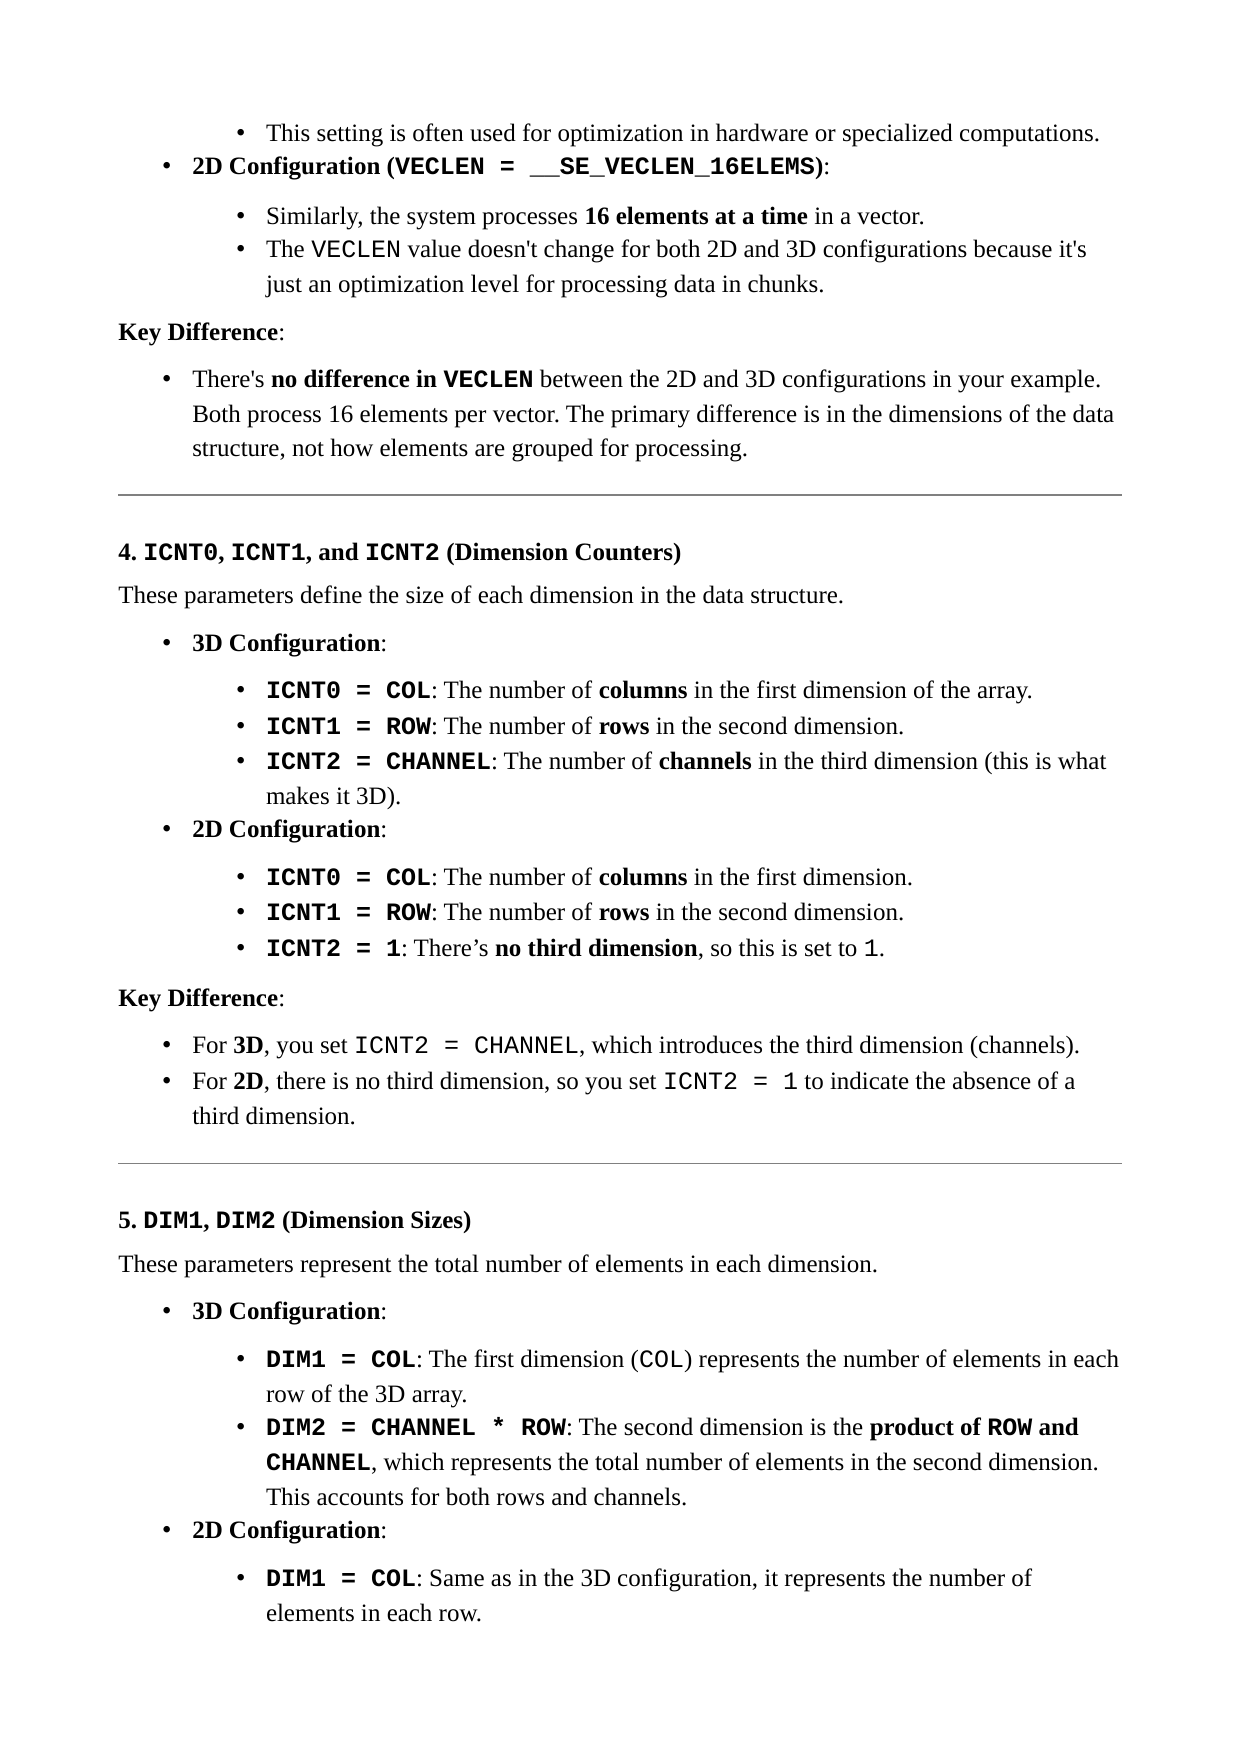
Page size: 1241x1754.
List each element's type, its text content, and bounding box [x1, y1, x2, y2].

subtitle 4. ICNT0, ICNT1, and ICNT2 (Dimension Counters) [118, 537, 1122, 568]
list ICNT0 = COL: The number of columns in the first dimension of the array. [236, 676, 1122, 706]
list 2D Configuration: [162, 1515, 1122, 1544]
list ICNT1 = ROW: The number of rows in the second dimension. [236, 897, 1122, 928]
list For 3D, you set ICNT2 = CHANNEL, which introduces the third dimension (channels). [162, 1031, 1122, 1061]
list 3D Configuration: [162, 628, 1122, 657]
list ICNT1 = ROW: The number of rows in the second dimension. [236, 711, 1122, 742]
list Similarly, the system processes 16 elements at a time in a vector. [236, 201, 1122, 230]
list There's no difference in VECLEN between the 2D and 3D configurations in your example. Both process 16 elements per vector. The primary difference is in the dimensions of the data structure, not how elements are grouped for processing. [162, 364, 1122, 461]
list ICNT0 = COL: The number of columns in the first dimension. [236, 862, 1122, 893]
subtitle 5. DIM1, DIM2 (Dimension Sizes) [118, 1205, 1122, 1236]
text Key Difference: [118, 317, 1122, 346]
text These parameters represent the total number of elements in each dimension. [118, 1249, 1122, 1277]
list The VECLEN value doesn't change for both 2D and 3D configurations because it's just an optimization level for processing data in chunks. [236, 234, 1122, 298]
list DIM1 = COL: Same as in the 3D configuration, it represents the number of elements in each row. [236, 1563, 1122, 1627]
list DIM1 = COL: The first dimension (COL) represents the number of elements in each row of the 3D array. [236, 1344, 1122, 1408]
text Key Difference: [118, 983, 1122, 1012]
list DIM2 = CHANNEL * ROW: The second dimension is the product of ROW and CHANNEL, which represents the total number of elements in the second dimension. This accounts for both rows and channels. [236, 1412, 1122, 1511]
list For 2D, there is no third dimension, so you set ICNT2 = 1 to indicate the absence of a third dimension. [162, 1066, 1122, 1130]
list ICNT2 = CHANNEL: The number of channels in the third dimension (this is what makes it 3D). [236, 746, 1122, 810]
list This setting is often used for optimization in hardware or specialized computations. [236, 118, 1122, 147]
list 3D Configuration: [162, 1296, 1122, 1325]
list ICNT2 = 1: There’s no third dimension, so this is set to 1. [236, 933, 1122, 964]
text These parameters define the size of each dimension in the data structure. [118, 580, 1122, 609]
list 2D Configuration (VECLEN = __SE_VECLEN_16ELEMS): [162, 151, 1122, 182]
list 2D Configuration: [162, 814, 1122, 843]
